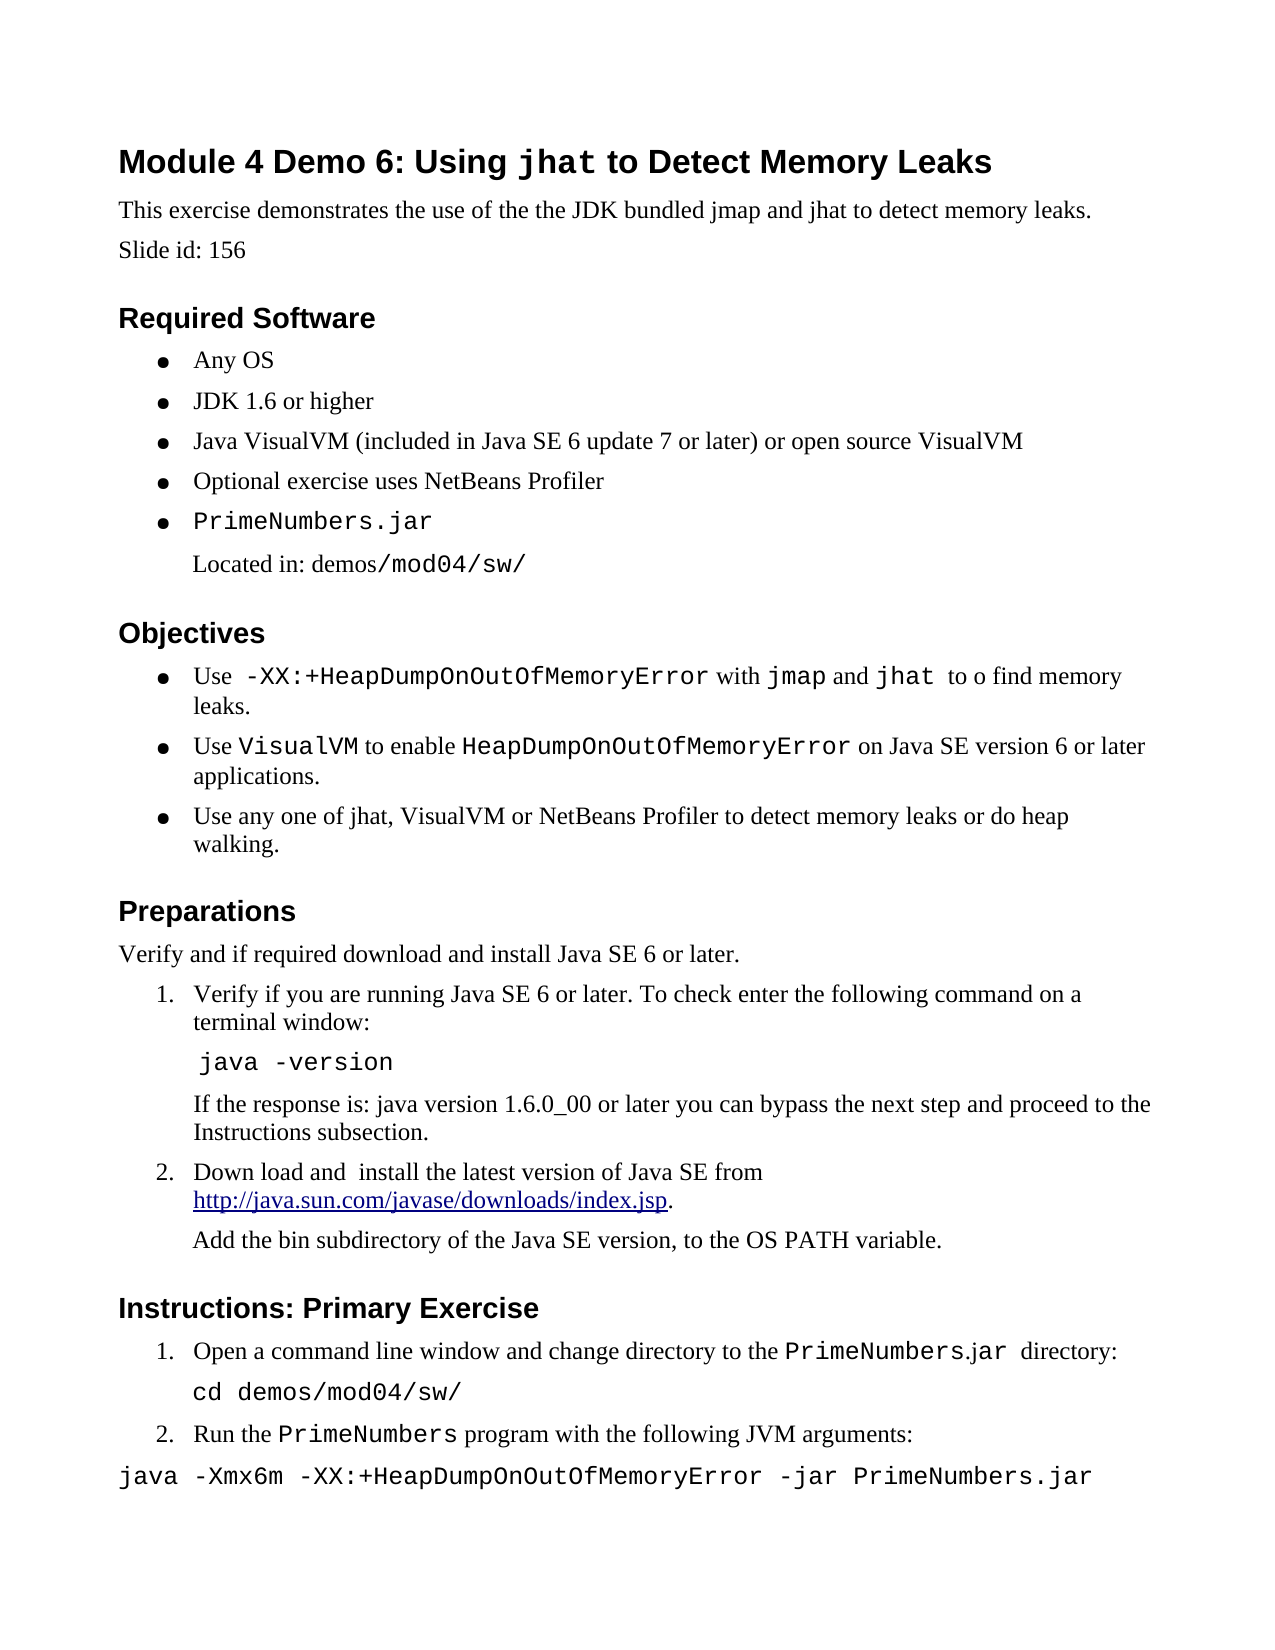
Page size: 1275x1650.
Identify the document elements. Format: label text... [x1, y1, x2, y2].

text cd demos/mod04/sw/ [192, 1379, 1157, 1407]
list Open a command line window and change directory to the PrimeNumbers.jar directory: [156, 1337, 1157, 1367]
list Java VisualVM (included in Java SE 6 update 7 or later) or open source VisualVM [156, 427, 1157, 455]
list Optional exercise uses NetBeans Profiler [156, 467, 1157, 495]
subtitle Objectives [118, 617, 1157, 650]
list Down load and install the latest version of Java SE from http://java.sun.com/javase/downloads/index.jsp. [156, 1158, 1157, 1214]
list Use any one of jhat, VisualVM or NetBeans Profiler to detect memory leaks or do heap walking. [156, 802, 1157, 858]
list Verify if you are running Java SE 6 or later. To check enter the following command on a terminal window: [156, 980, 1157, 1036]
list If the response is: java version 1.6.0_00 or later you can bypass the next step and proceed to the Instructions subsection. [156, 1091, 1157, 1146]
list Run the PrimeNumbers program with the following JVM arguments: [156, 1420, 1157, 1450]
subtitle Required Software [118, 302, 1157, 334]
text java -Xmx6m -XX:+HeapDumpOnOutOfMemoryError -jar PrimeNumbers.jar [118, 1462, 1157, 1492]
list JDK 1.6 or higher [156, 387, 1157, 414]
text This exercise demonstrates the use of the the JDK bundled jmap and jhat to detect memory leaks. [118, 196, 1157, 224]
text Add the bin subdirectory of the Java SE version, to the OS PATH variable. [192, 1226, 1157, 1254]
list Use -XX:+HeapDumpOnOutOfMemoryError with jmap and jhat to o find memory leaks. [156, 662, 1157, 720]
subtitle Module 4 Demo 6: Using jhat to Detect Memory Leaks [118, 143, 1157, 184]
text Verify and if required download and install Java SE 6 or later. [118, 940, 1157, 968]
subtitle Preparations [118, 895, 1157, 928]
list Any OS [156, 347, 1157, 374]
list Use VisualVM to enable HeapDumpOnOutOfMemoryError on Java SE version 6 or later applications. [156, 732, 1157, 790]
list PrimeNumbers.jar [156, 507, 1157, 537]
text Located in: demos/mod04/sw/ [192, 550, 1157, 579]
text Slide id: 156 [118, 236, 1157, 264]
text java -version [192, 1048, 1157, 1078]
subtitle Instructions: Primary Exercise [118, 1292, 1157, 1324]
